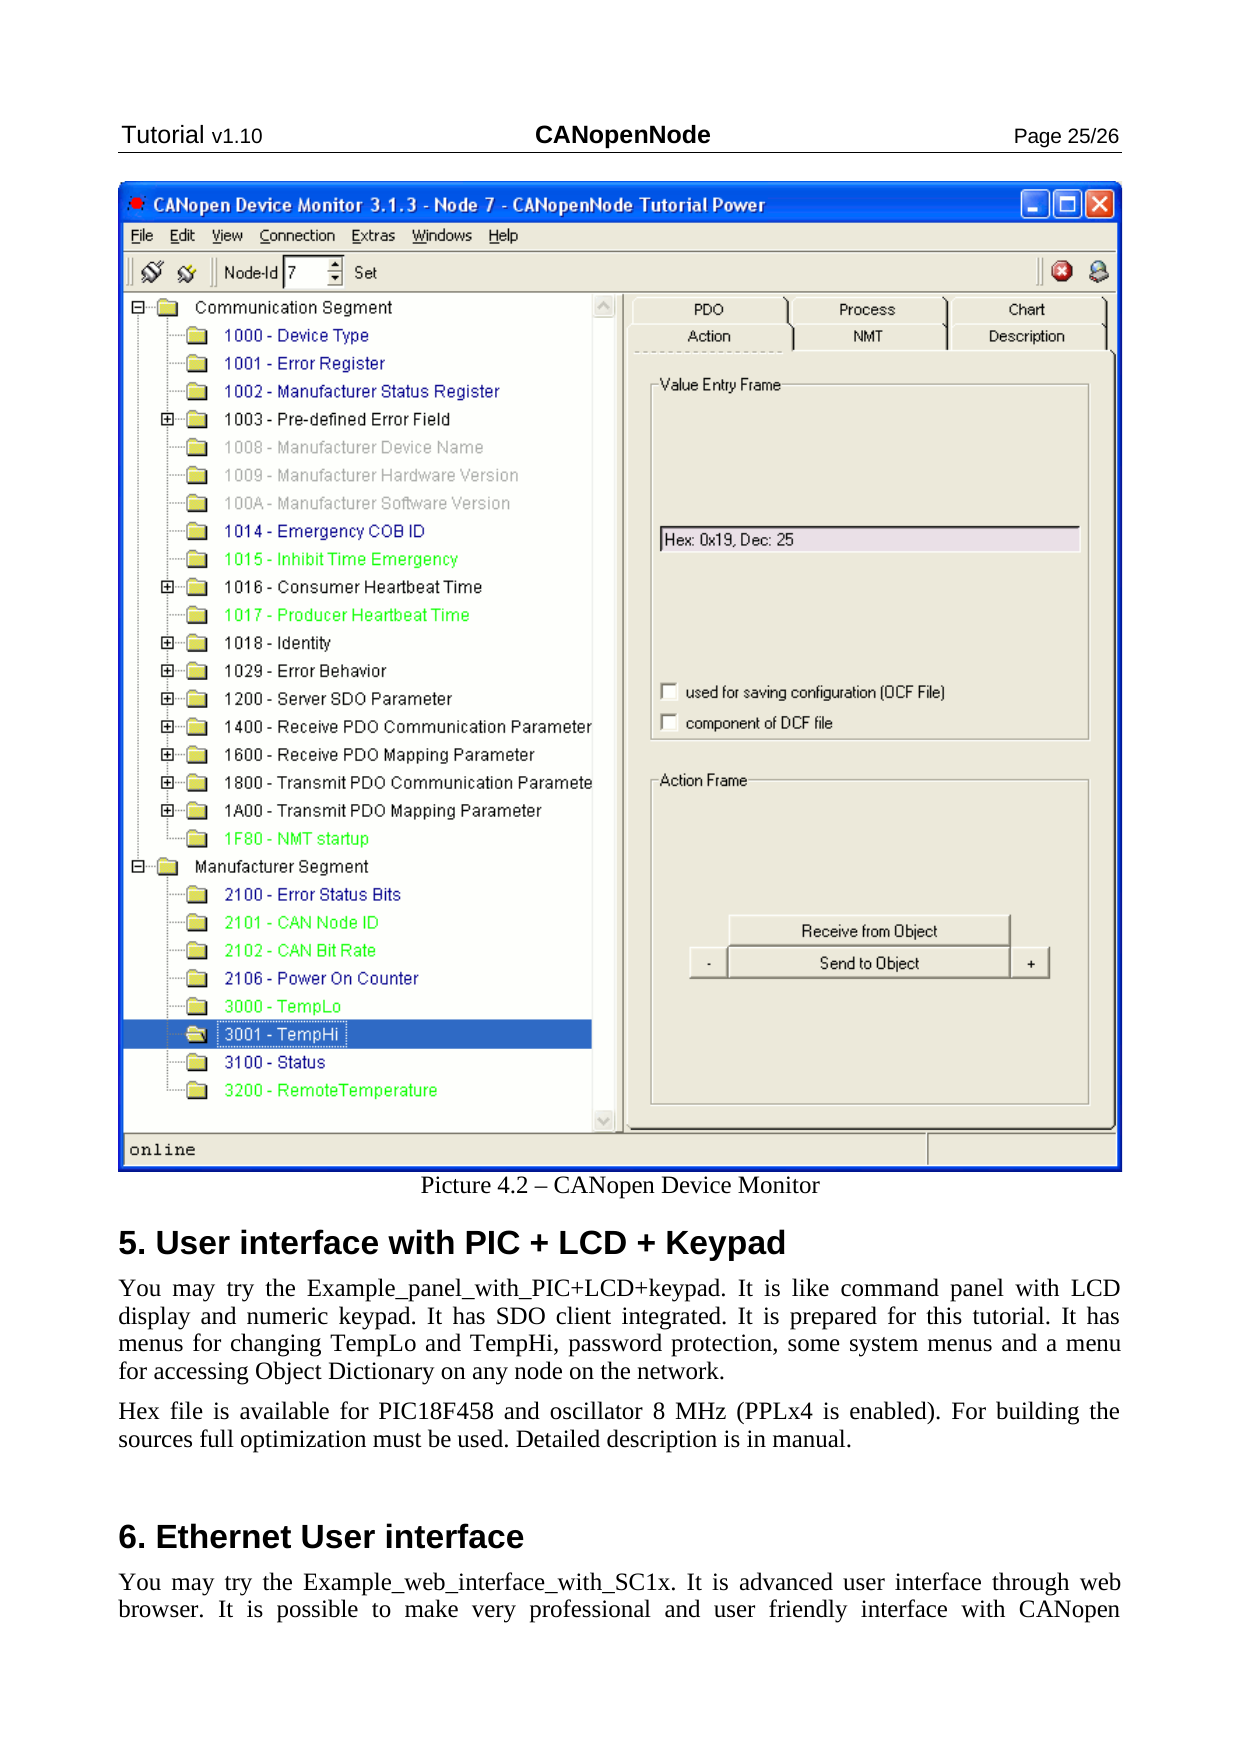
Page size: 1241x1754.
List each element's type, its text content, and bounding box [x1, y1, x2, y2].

text Hex file is available for PIC18F458 and oscillator 8 MHz (PPLx4 is enabled). For building the sources full optimization must be used. Detailed description is in manual. [118, 1397, 1122, 1453]
text You may try the Example_panel_with_PIC+LCD+keypad. It is like command panel with LCD display and numeric keypad. It has SDO client integrated. It is prepared for this tutorial. It has menus for changing TempLo and TempHi, password protection, some system menus and a menu for accessing Object Dictionary on any node on the network. [118, 1274, 1122, 1385]
subtitle 5. User interface with PIC + LCD + Keypad [118, 1224, 1122, 1262]
picture [118, 181, 1123, 1172]
subtitle 6. Ethernet User interface [118, 1518, 1122, 1555]
text Picture 4.2 – CANopen Device Monitor [118, 1172, 1122, 1199]
text You may try the Example_web_interface_with_SC1x. It is advanced user interface through web browser. It is possible to make very professional and user friendly interface with CANopen [118, 1568, 1122, 1623]
